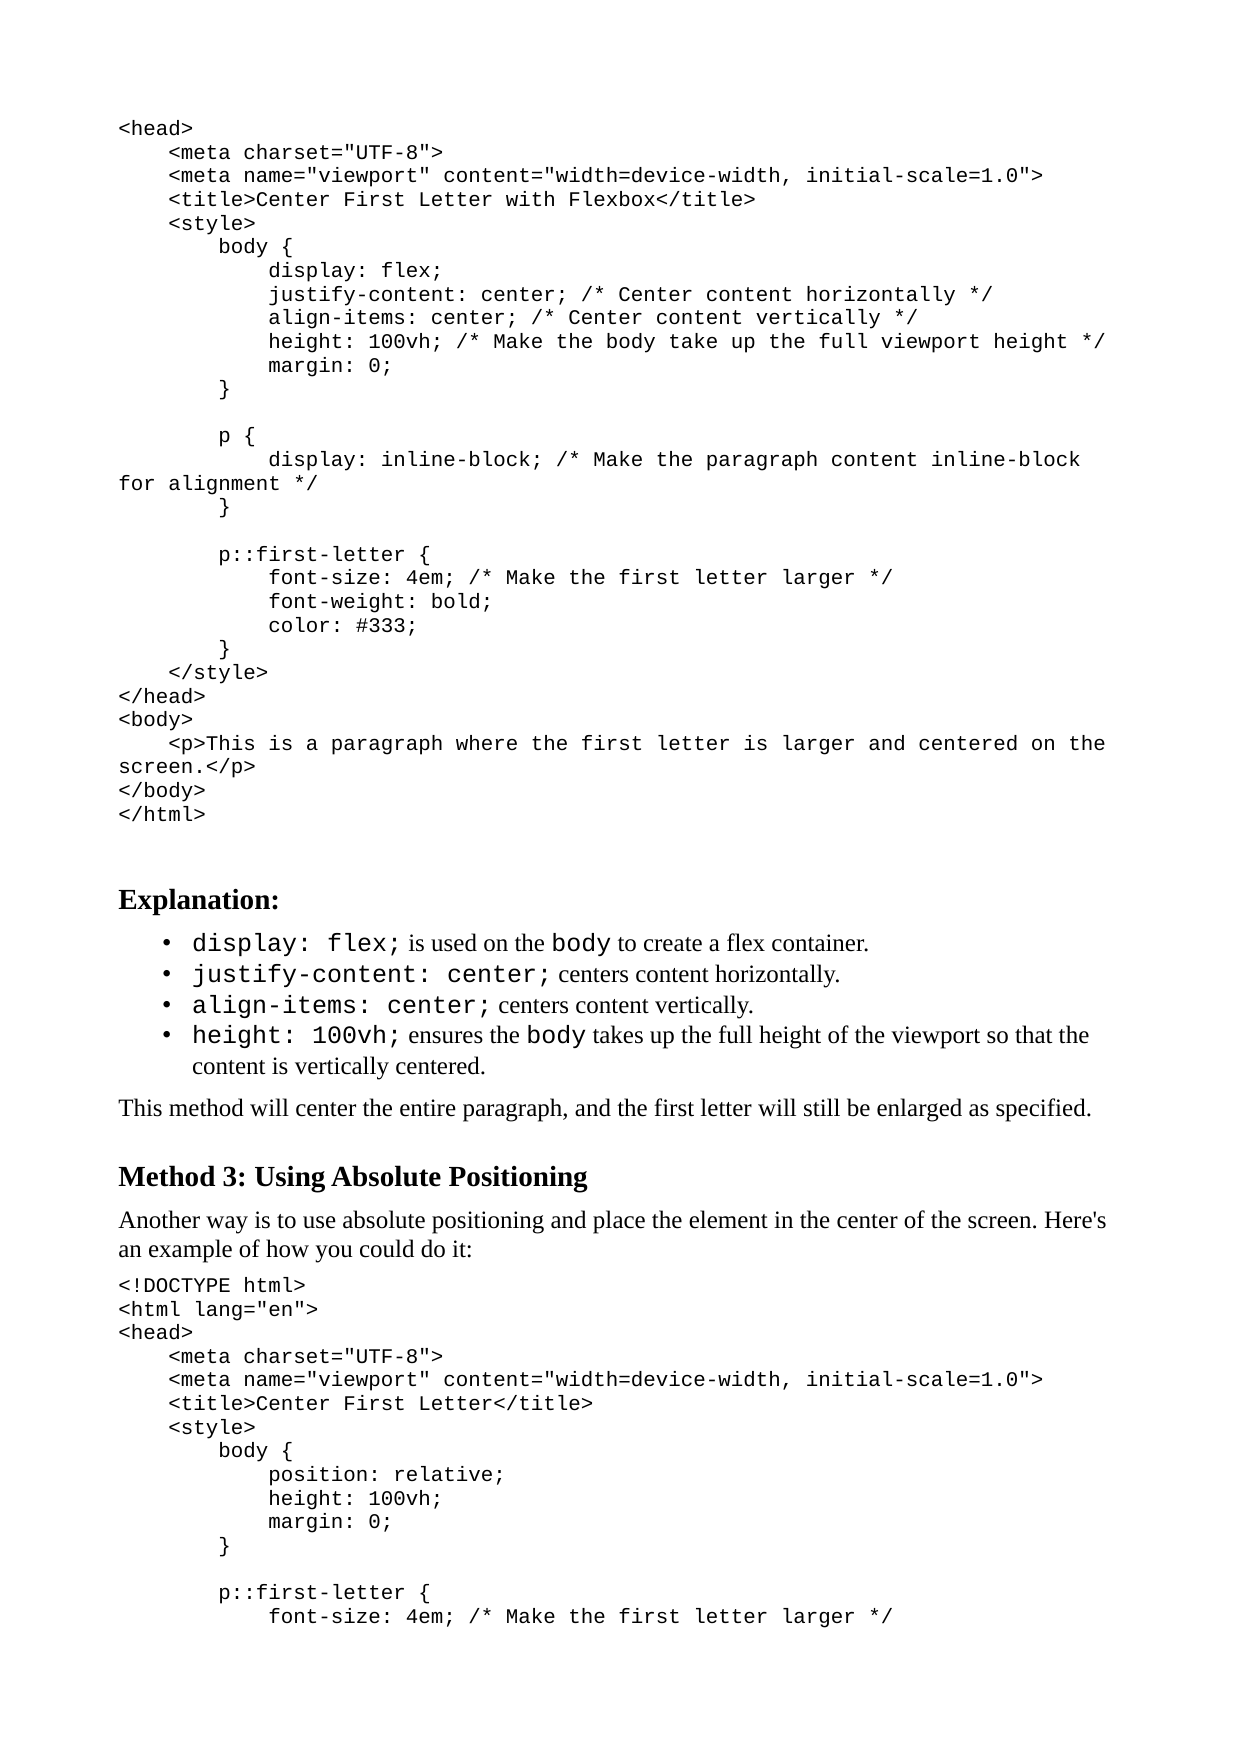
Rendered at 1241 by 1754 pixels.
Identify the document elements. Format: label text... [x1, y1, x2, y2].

text body { [118, 1440, 1122, 1464]
text <html lang="en"> [118, 1298, 1122, 1322]
text justify-content: center; /* Center content horizontally */ [118, 284, 1122, 307]
text <meta name="viewport" content="width=device-width, initial-scale=1.0"> [118, 1369, 1122, 1393]
text <meta charset="UTF-8"> [118, 1346, 1122, 1369]
subtitle Explanation: [118, 882, 1122, 916]
text <!DOCTYPE html> [118, 1275, 1122, 1298]
text margin: 0; [118, 1511, 1122, 1535]
text <body> [118, 709, 1122, 733]
text <title>Center First Letter</title> [118, 1393, 1122, 1417]
text font-size: 4em; /* Make the first letter larger */ [118, 1606, 1122, 1629]
text display: flex; [118, 260, 1122, 284]
text height: 100vh; [118, 1488, 1122, 1511]
text </body> [118, 780, 1122, 804]
text </style> [118, 662, 1122, 686]
text <head> [118, 1322, 1122, 1346]
list display: flex; is used on the body to create a flex container. [162, 928, 1122, 959]
text font-size: 4em; /* Make the first letter larger */ [118, 567, 1122, 591]
text height: 100vh; /* Make the body take up the full viewport height */ [118, 331, 1122, 354]
list height: 100vh; ensures the body takes up the full height of the viewport so that the content is vertically centered. [162, 1021, 1122, 1080]
text </html> [118, 804, 1122, 827]
text p::first-letter { [118, 544, 1122, 567]
list justify-content: center; centers content horizontally. [162, 959, 1122, 990]
text <style> [118, 213, 1122, 236]
text align-items: center; /* Center content vertically */ [118, 307, 1122, 331]
text } [118, 378, 1122, 402]
text font-weight: bold; [118, 591, 1122, 615]
subtitle Method 3: Using Absolute Positioning [118, 1159, 1122, 1192]
text } [118, 496, 1122, 520]
text p { [118, 426, 1122, 449]
text } [118, 1535, 1122, 1559]
text <meta name="viewport" content="width=device-width, initial-scale=1.0"> [118, 165, 1122, 189]
text color: #333; [118, 615, 1122, 638]
text <style> [118, 1417, 1122, 1440]
text position: relative; [118, 1464, 1122, 1488]
text Another way is to use absolute positioning and place the element in the center of the screen. Here's an example of how you could do it: [118, 1205, 1122, 1262]
text <meta charset="UTF-8"> [118, 142, 1122, 165]
text body { [118, 236, 1122, 260]
text <title>Center First Letter with Flexbox</title> [118, 189, 1122, 213]
text <p>This is a paragraph where the first letter is larger and centered on the screen.</p> [118, 733, 1122, 780]
text display: inline-block; /* Make the paragraph content inline-block for alignment */ [118, 449, 1122, 496]
list align-items: center; centers content vertically. [162, 990, 1122, 1021]
text p::first-letter { [118, 1582, 1122, 1606]
text margin: 0; [118, 354, 1122, 378]
text </head> [118, 686, 1122, 709]
text <head> [118, 118, 1122, 142]
text } [118, 638, 1122, 662]
text This method will center the entire paragraph, and the first letter will still be enlarged as specified. [118, 1093, 1122, 1121]
